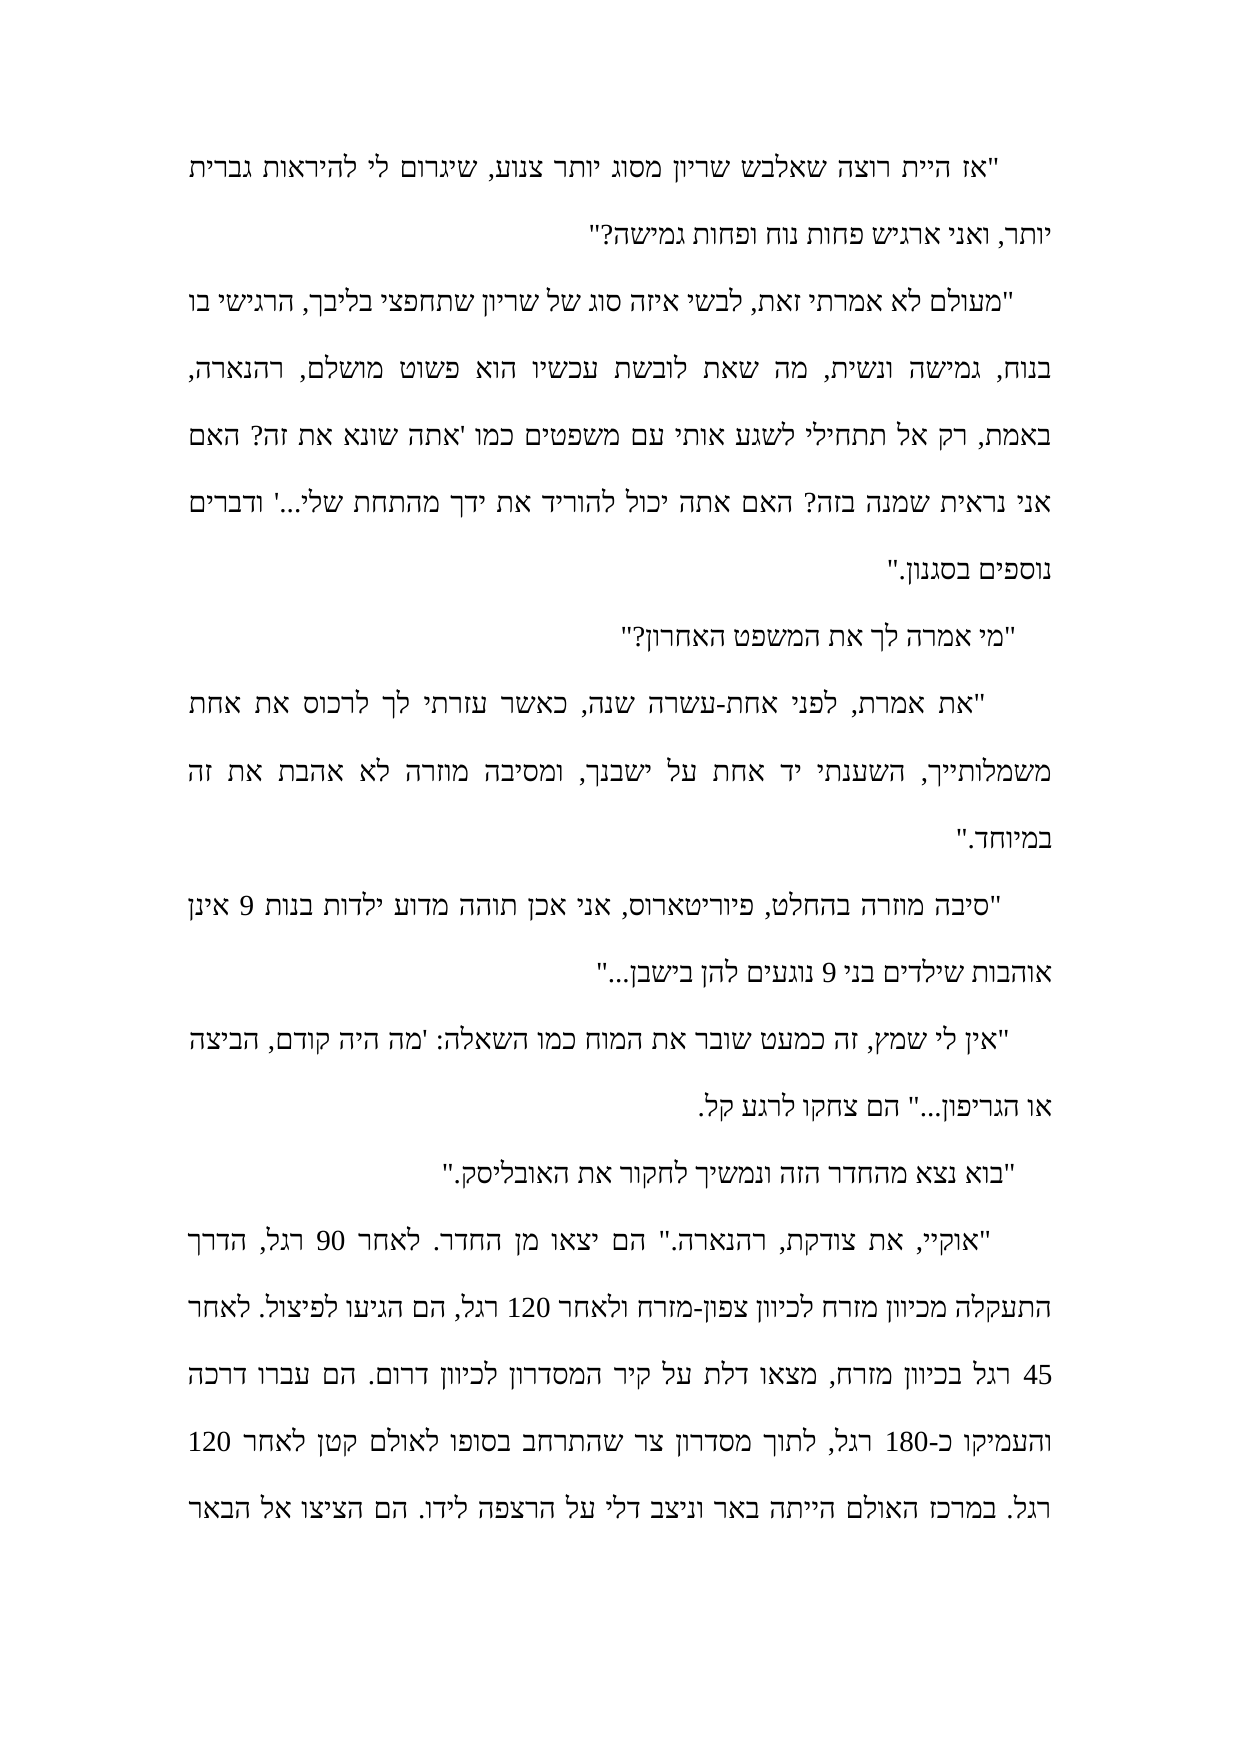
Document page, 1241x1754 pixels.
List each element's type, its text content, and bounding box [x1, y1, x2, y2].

text "סיבה מוזרה בהחלט, פיוריטארוס, אני אכן תוהה מדוע ילדות בנות 9 אינן אוהבות שילדים בני 9 נוגעים להן בישבן..." [187, 888, 1053, 988]
text "אז היית רוצה שאלבש שריון מסוג יותר צנוע, שיגרום לי להיראות גברית יותר, ואני ארגיש פחות נוח ופחות גמישה?" [187, 150, 1053, 251]
text "מי אמרה לך את המשפט האחרון?" [187, 619, 1053, 653]
text "אוקיי, את צודקת, רהנארה." הם יצאו מן החדר. לאחר 90 רגל, הדרך התעקלה מכיוון מזרח לכיוון צפון-מזרח ולאחר 120 רגל, הם הגיעו לפיצול. לאחר 45 רגל בכיוון מזרח, מצאו דלת על קיר המסדרון לכיוון דרום. הם עברו דרכה והעמיקו כ-180 רגל, לתוך מסדרון צר שהתרחב בסופו לאולם קטן לאחר 120 רגל. במרכז האולם הייתה באר וניצב דלי על הרצפה לידו. הם הציצו אל הבאר אך לא הצליחו לראות את קרקעיתה. רהנארה עמדה לירוק לשם אך פיוריטארוס עצר בעדה מבעוד מועד. [187, 1223, 1053, 1525]
text "בוא נצא מהחדר הזה ונמשיך לחקור את האובליסק." [187, 1156, 1053, 1190]
text "את אמרת, לפני אחת-עשרה שנה, כאשר עזרתי לך לרכוס את אחת משמלותייך, השענתי יד אחת על ישבנך, ומסיבה מוזרה לא אהבת את זה במיוחד." [187, 687, 1053, 854]
text "מעולם לא אמרתי זאת, לבשי איזה סוג של שריון שתחפצי בליבך, הרגישי בו בנוח, גמישה ונשית, מה שאת לובשת עכשיו הוא פשוט מושלם, רהנארה, באמת, רק אל תתחילי לשגע אותי עם משפטים כמו 'אתה שונא את זה? האם אני נראית שמנה בזה? האם אתה יכול להוריד את ידך מהתחת שלי...' ודברים נוספים בסגנון." [187, 284, 1053, 586]
text "אין לי שמץ, זה כמעט שובר את המוח כמו השאלה: 'מה היה קודם, הביצה או הגריפון..." הם צחקו לרגע קל. [187, 1022, 1053, 1123]
